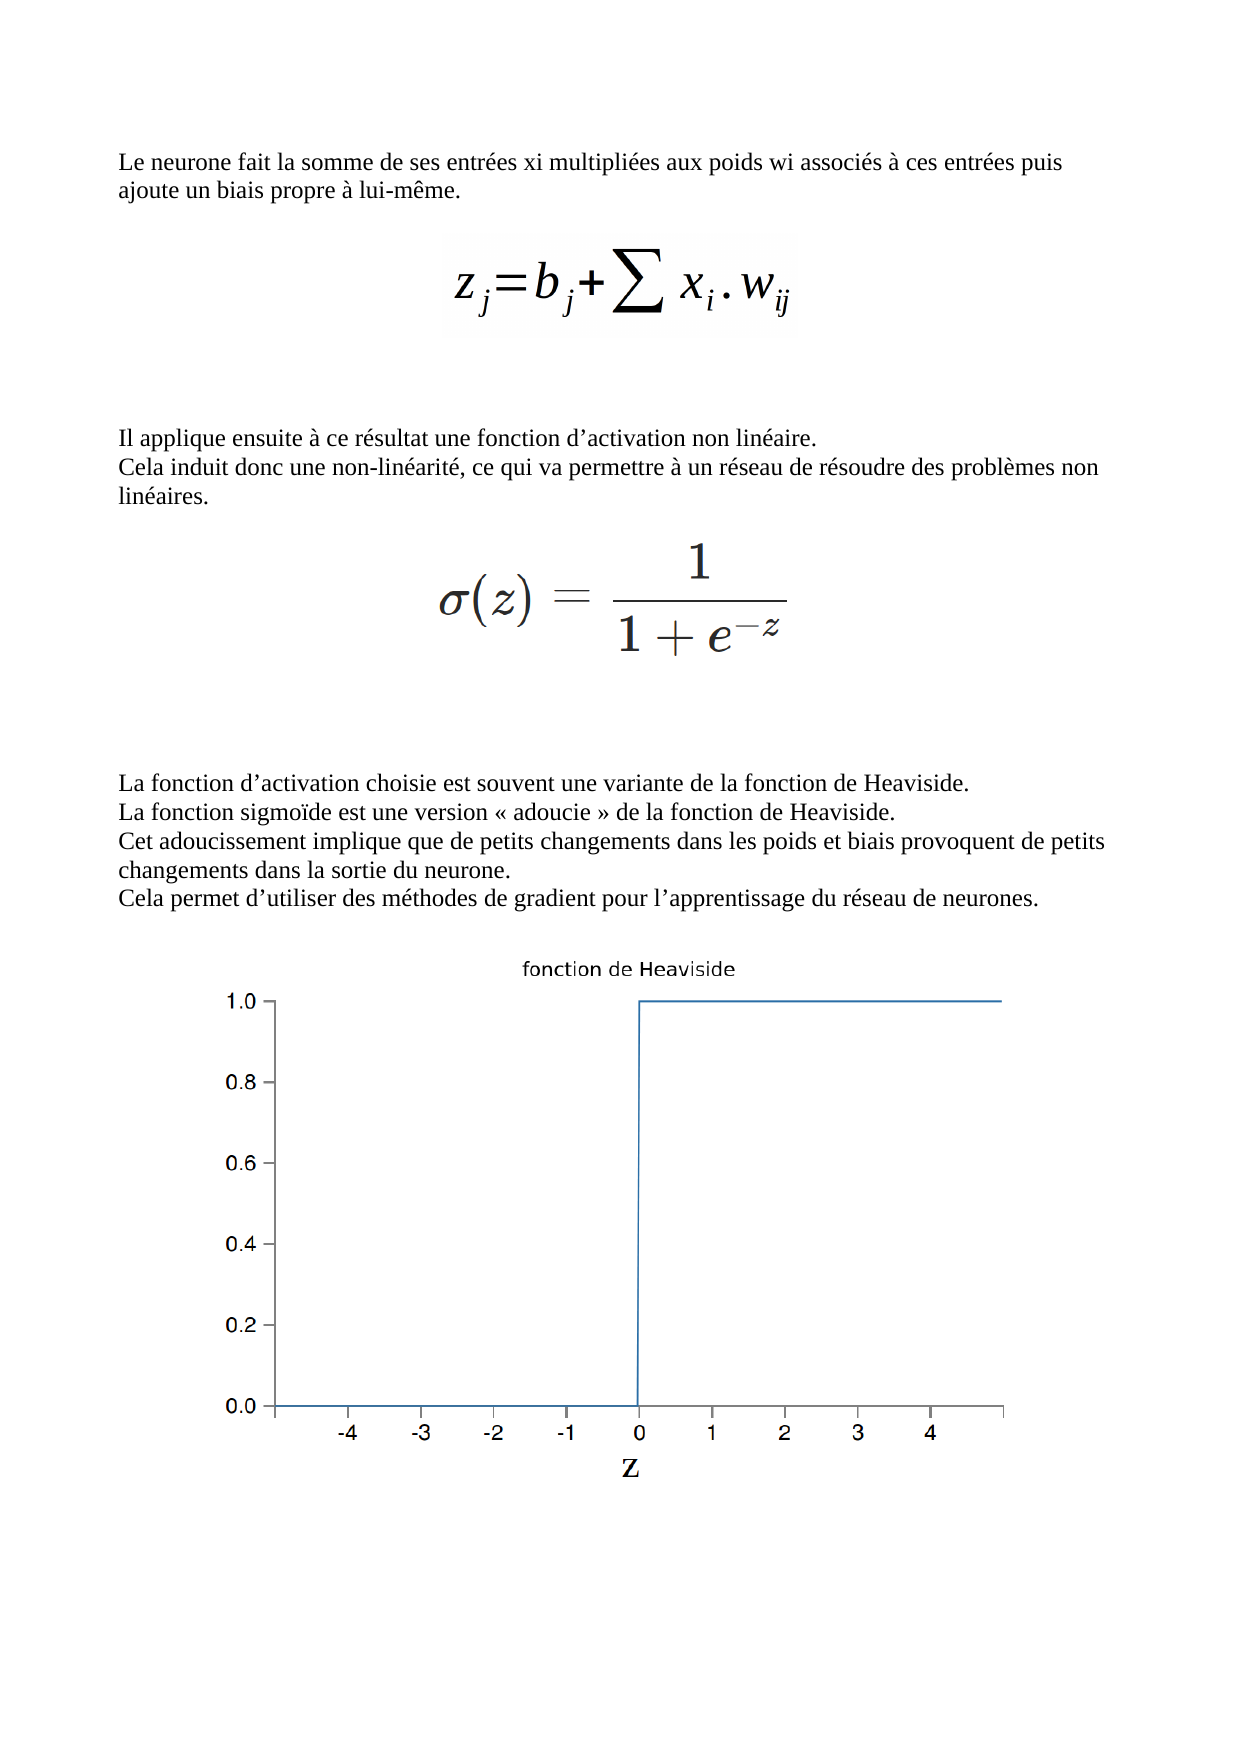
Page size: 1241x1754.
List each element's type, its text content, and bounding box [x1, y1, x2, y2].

picture [428, 532, 795, 672]
text Cela permet d’utiliser des méthodes de gradient pour l’apprentissage du réseau de neurones. [118, 883, 1122, 912]
picture [441, 233, 799, 338]
text Cela induit donc une non-linéarité, ce qui va permettre à un réseau de résoudre des problèmes non linéaires. [118, 452, 1122, 510]
picture [205, 950, 1036, 1486]
text Le neurone fait la somme de ses entrées xi multipliées aux poids wi associés à ces entrées puis ajoute un biais propre à lui-même. [118, 147, 1122, 204]
text La fonction sigmoïde est une version « adoucie » de la fonction de Heaviside. [118, 797, 1122, 826]
text La fonction d’activation choisie est souvent une variante de la fonction de Heaviside. [118, 768, 1122, 797]
text Cet adoucissement implique que de petits changements dans les poids et biais provoquent de petits changements dans la sortie du neurone. [118, 826, 1122, 883]
text Il applique ensuite à ce résultat une fonction d’activation non linéaire. [118, 423, 1122, 452]
